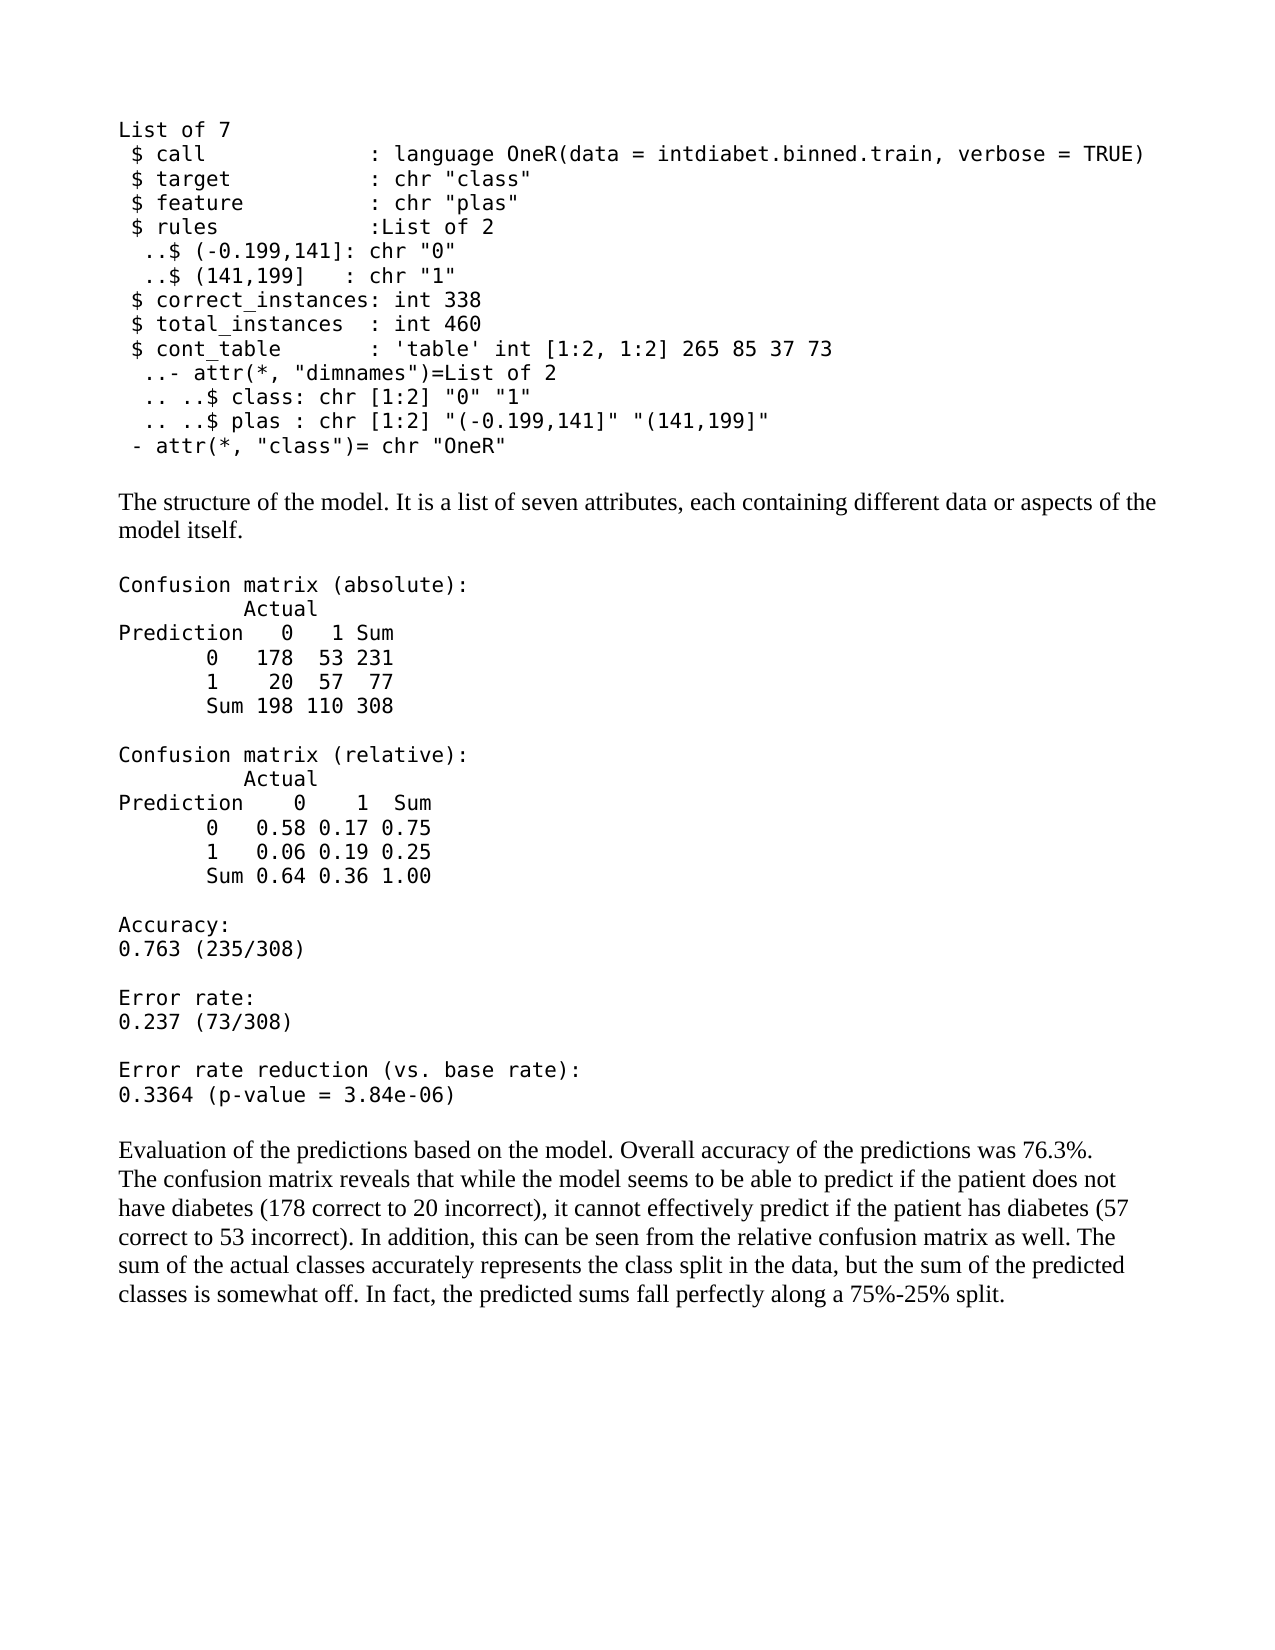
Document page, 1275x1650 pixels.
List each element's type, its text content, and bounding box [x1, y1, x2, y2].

text 1 0.06 0.19 0.25 [118, 840, 1157, 864]
text Sum 198 110 308 [118, 694, 1157, 718]
text Error rate: [118, 986, 1157, 1010]
text $ target : chr "class" [118, 167, 1157, 191]
text Error rate reduction (vs. base rate): [118, 1058, 1157, 1083]
text Confusion matrix (absolute): [118, 573, 1157, 597]
text $ call : language OneR(data = intdiabet.binned.train, verbose = TRUE) [118, 142, 1157, 167]
text ..- attr(*, "dimnames")=List of 2 [118, 361, 1157, 385]
text Confusion matrix (relative): [118, 743, 1157, 767]
text Prediction 0 1 Sum [118, 621, 1157, 646]
text 0 0.58 0.17 0.75 [118, 816, 1157, 840]
text .. ..$ plas : chr [1:2] "(-0.199,141]" "(141,199]" [118, 409, 1157, 434]
text ..$ (-0.199,141]: chr "0" [118, 239, 1157, 264]
text Prediction 0 1 Sum [118, 791, 1157, 816]
text The confusion matrix reveals that while the model seems to be able to predict if the patient does not have diabetes (178 correct to 20 incorrect), it cannot effectively predict if the patient has diabetes (57 correct to 53 incorrect). In addition, this can be seen from the relative confusion matrix as well. The sum of the actual classes accurately represents the class split in the data, but the sum of the predicted classes is somewhat off. In fact, the predicted sums fall perfectly along a 75%-25% split. [118, 1164, 1157, 1308]
text $ feature : chr "plas" [118, 191, 1157, 215]
text $ correct_instances: int 338 [118, 288, 1157, 312]
text Evaluation of the predictions based on the model. Overall accuracy of the predictions was 76.3%. [118, 1136, 1157, 1164]
text $ total_instances : int 460 [118, 312, 1157, 337]
text The structure of the model. It is a list of seven attributes, each containing different data or aspects of the model itself. [118, 487, 1157, 544]
text Actual [118, 767, 1157, 791]
text ..$ (141,199] : chr "1" [118, 264, 1157, 288]
text 0.237 (73/308) [118, 1010, 1157, 1034]
text 0.763 (235/308) [118, 937, 1157, 961]
text Actual [118, 597, 1157, 621]
text Accuracy: [118, 913, 1157, 937]
text 0 178 53 231 [118, 646, 1157, 670]
text 1 20 57 77 [118, 670, 1157, 694]
text List of 7 [118, 118, 1157, 142]
text Sum 0.64 0.36 1.00 [118, 864, 1157, 888]
text $ cont_table : 'table' int [1:2, 1:2] 265 85 37 73 [118, 337, 1157, 361]
text - attr(*, "class")= chr "OneR" [118, 434, 1157, 458]
text 0.3364 (p-value = 3.84e-06) [118, 1083, 1157, 1107]
text $ rules :List of 2 [118, 215, 1157, 239]
text .. ..$ class: chr [1:2] "0" "1" [118, 385, 1157, 409]
